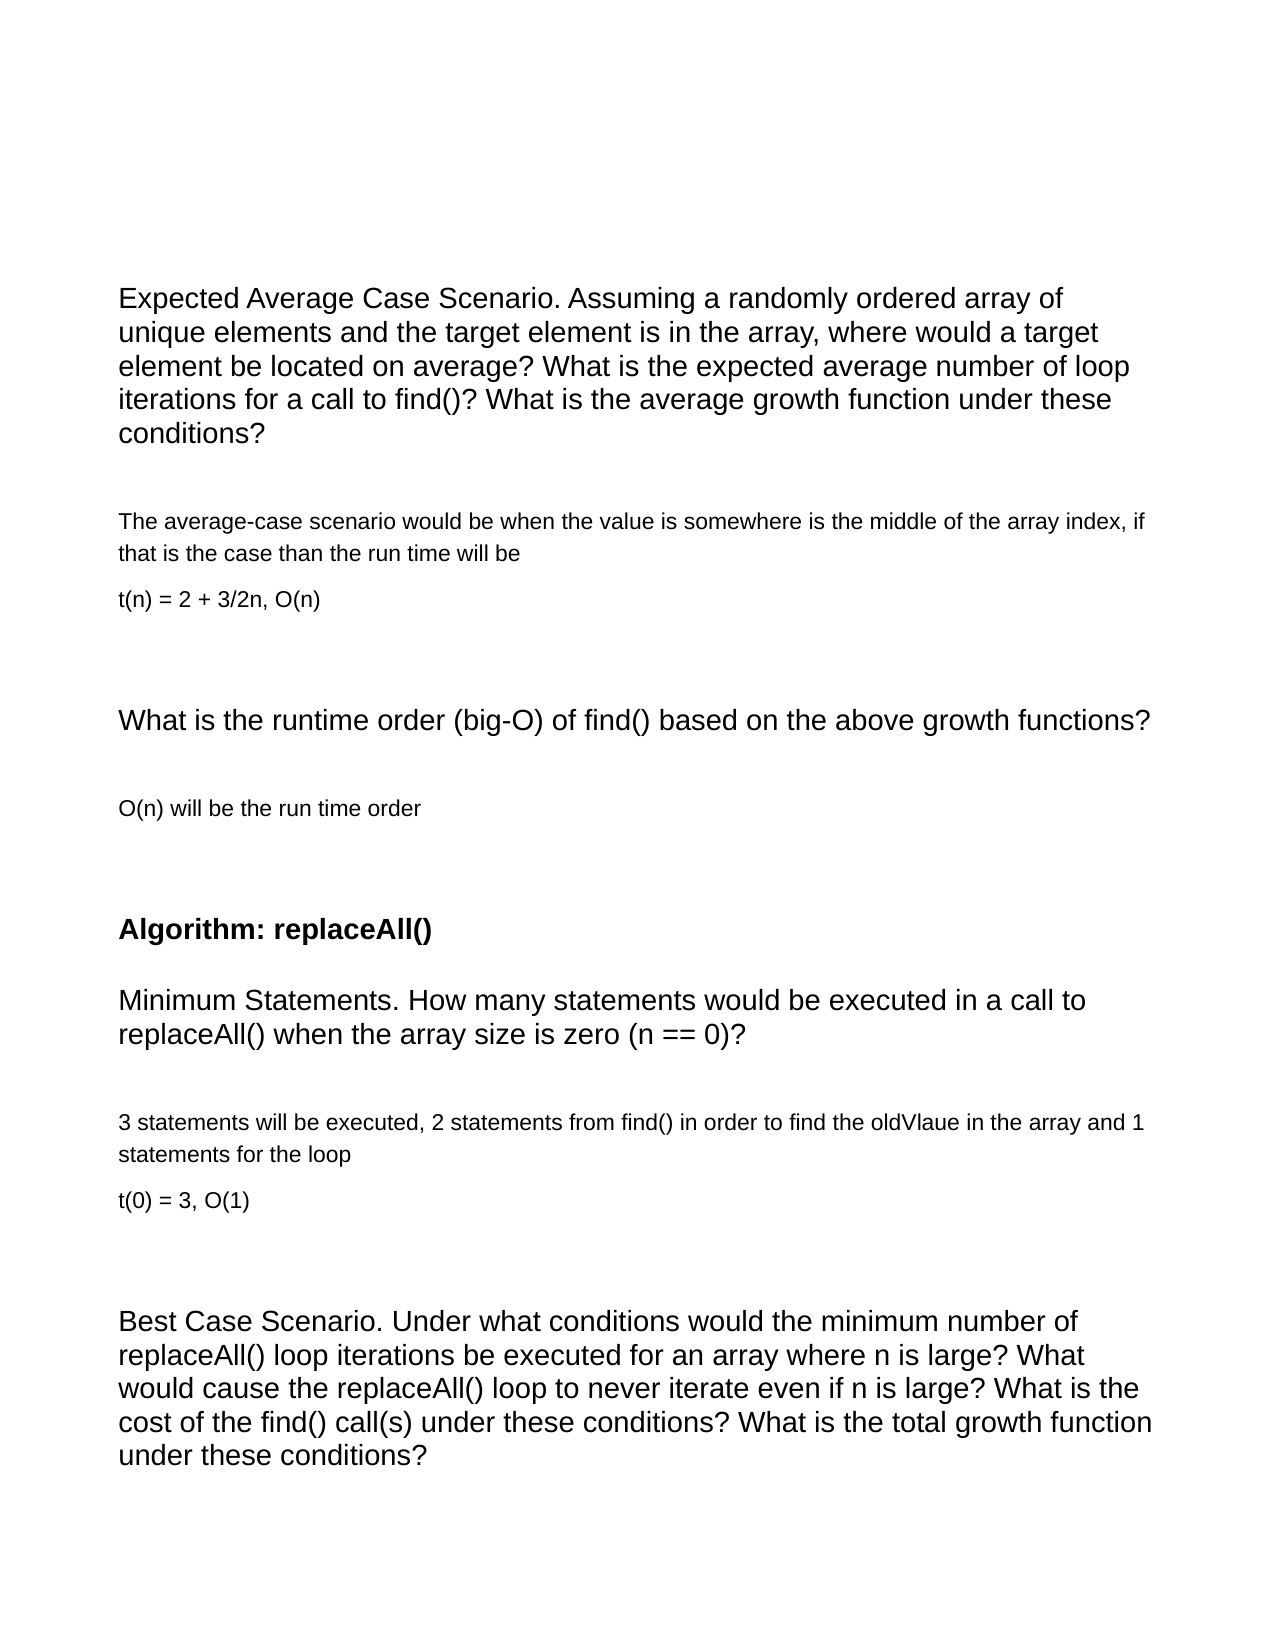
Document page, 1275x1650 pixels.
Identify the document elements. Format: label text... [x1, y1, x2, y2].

subtitle Minimum Statements. How many statements would be executed in a call to replaceAll() when the array size is zero (n == 0)? [118, 983, 1157, 1051]
text O(n) will be the run time order [118, 795, 1157, 821]
text 3 statements will be executed, 2 statements from find() in order to find the oldVlaue in the array and 1 statements for the loop [118, 1109, 1157, 1167]
text t(n) = 2 + 3/2n, O(n) [118, 586, 1157, 612]
subtitle What is the runtime order (big-O) of find() based on the above growth functions? [118, 703, 1157, 736]
subtitle Expected Average Case Scenario. Assuming a randomly ordered array of unique elements and the target element is in the array, where would a target element be located on average? What is the expected average number of loop iterations for a call to find()? What is the average growth function under these conditions? [118, 282, 1157, 449]
subtitle Best Case Scenario. Under what conditions would the minimum number of replaceAll() loop iterations be executed for an array where n is large? What would cause the replaceAll() loop to never iterate even if n is large? What is the cost of the find() call(s) under these conditions? What is the total growth function under these conditions? [118, 1304, 1157, 1472]
text t(0) = 3, O(1) [118, 1187, 1157, 1213]
text The average-case scenario would be when the value is somewhere is the middle of the array index, if that is the case than the run time will be [118, 508, 1157, 566]
subtitle Algorithm: replaceAll() [118, 912, 1157, 946]
